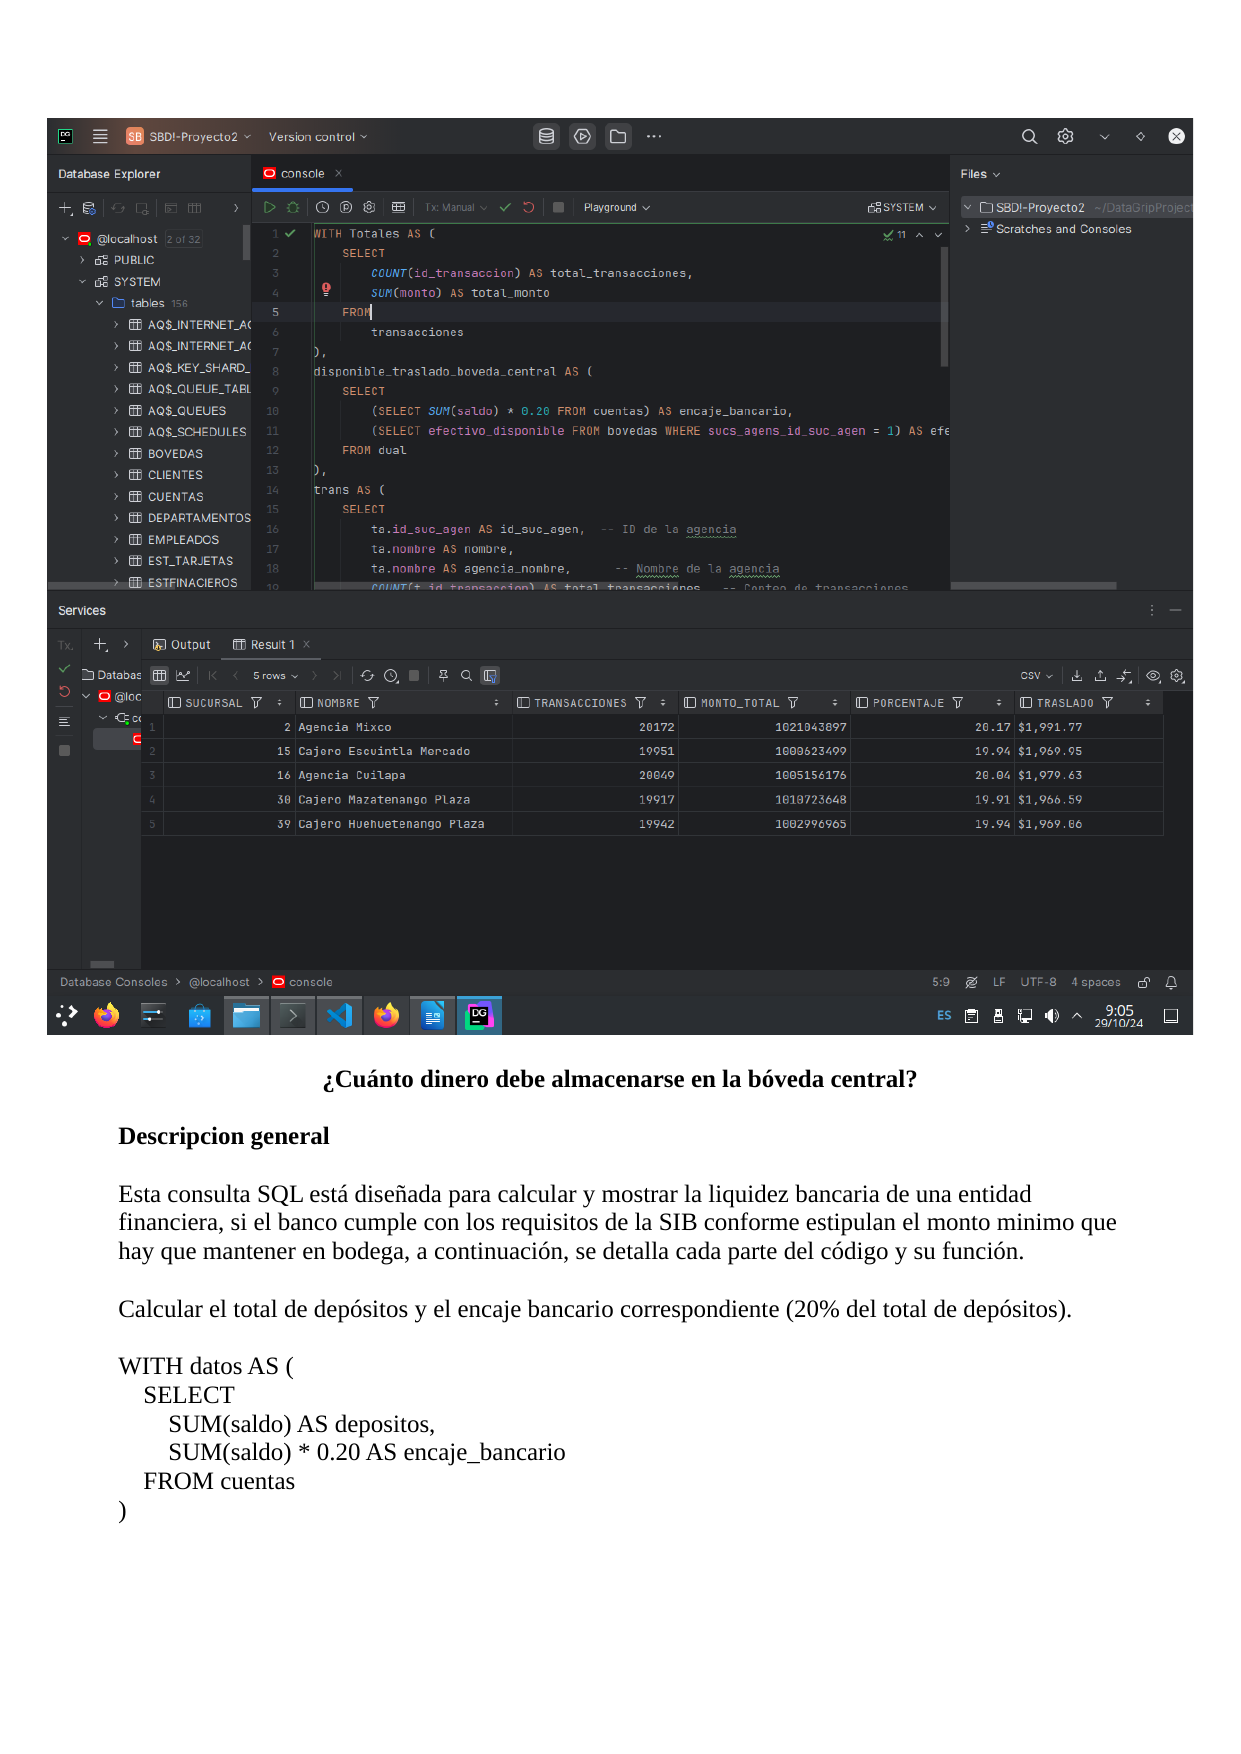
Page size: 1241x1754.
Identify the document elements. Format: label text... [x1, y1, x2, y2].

text SELECT [118, 1380, 1122, 1409]
text FROM cuentas [118, 1466, 1122, 1495]
text SUM(saldo) * 0.20 AS encaje_bancario [118, 1437, 1122, 1466]
text Esta consulta SQL está diseñada para calcular y mostrar la liquidez bancaria de una entidad financiera, si el banco cumple con los requisitos de la SIB conforme estipulan el monto minimo que hay que mantener en bodega, a continuación, se detalla cada parte del código y su función. [118, 1179, 1122, 1265]
text ) [118, 1495, 1122, 1524]
text Descripcion general [118, 1121, 1122, 1150]
text SUM(saldo) AS depositos, [118, 1409, 1122, 1437]
picture [47, 118, 1194, 1035]
text Calcular el total de depósitos y el encaje bancario correspondiente (20% del total de depósitos). [118, 1294, 1122, 1322]
text WITH datos AS ( [118, 1351, 1122, 1380]
text ¿Cuánto dinero debe almacenarse en la bóveda central? [118, 1064, 1122, 1092]
